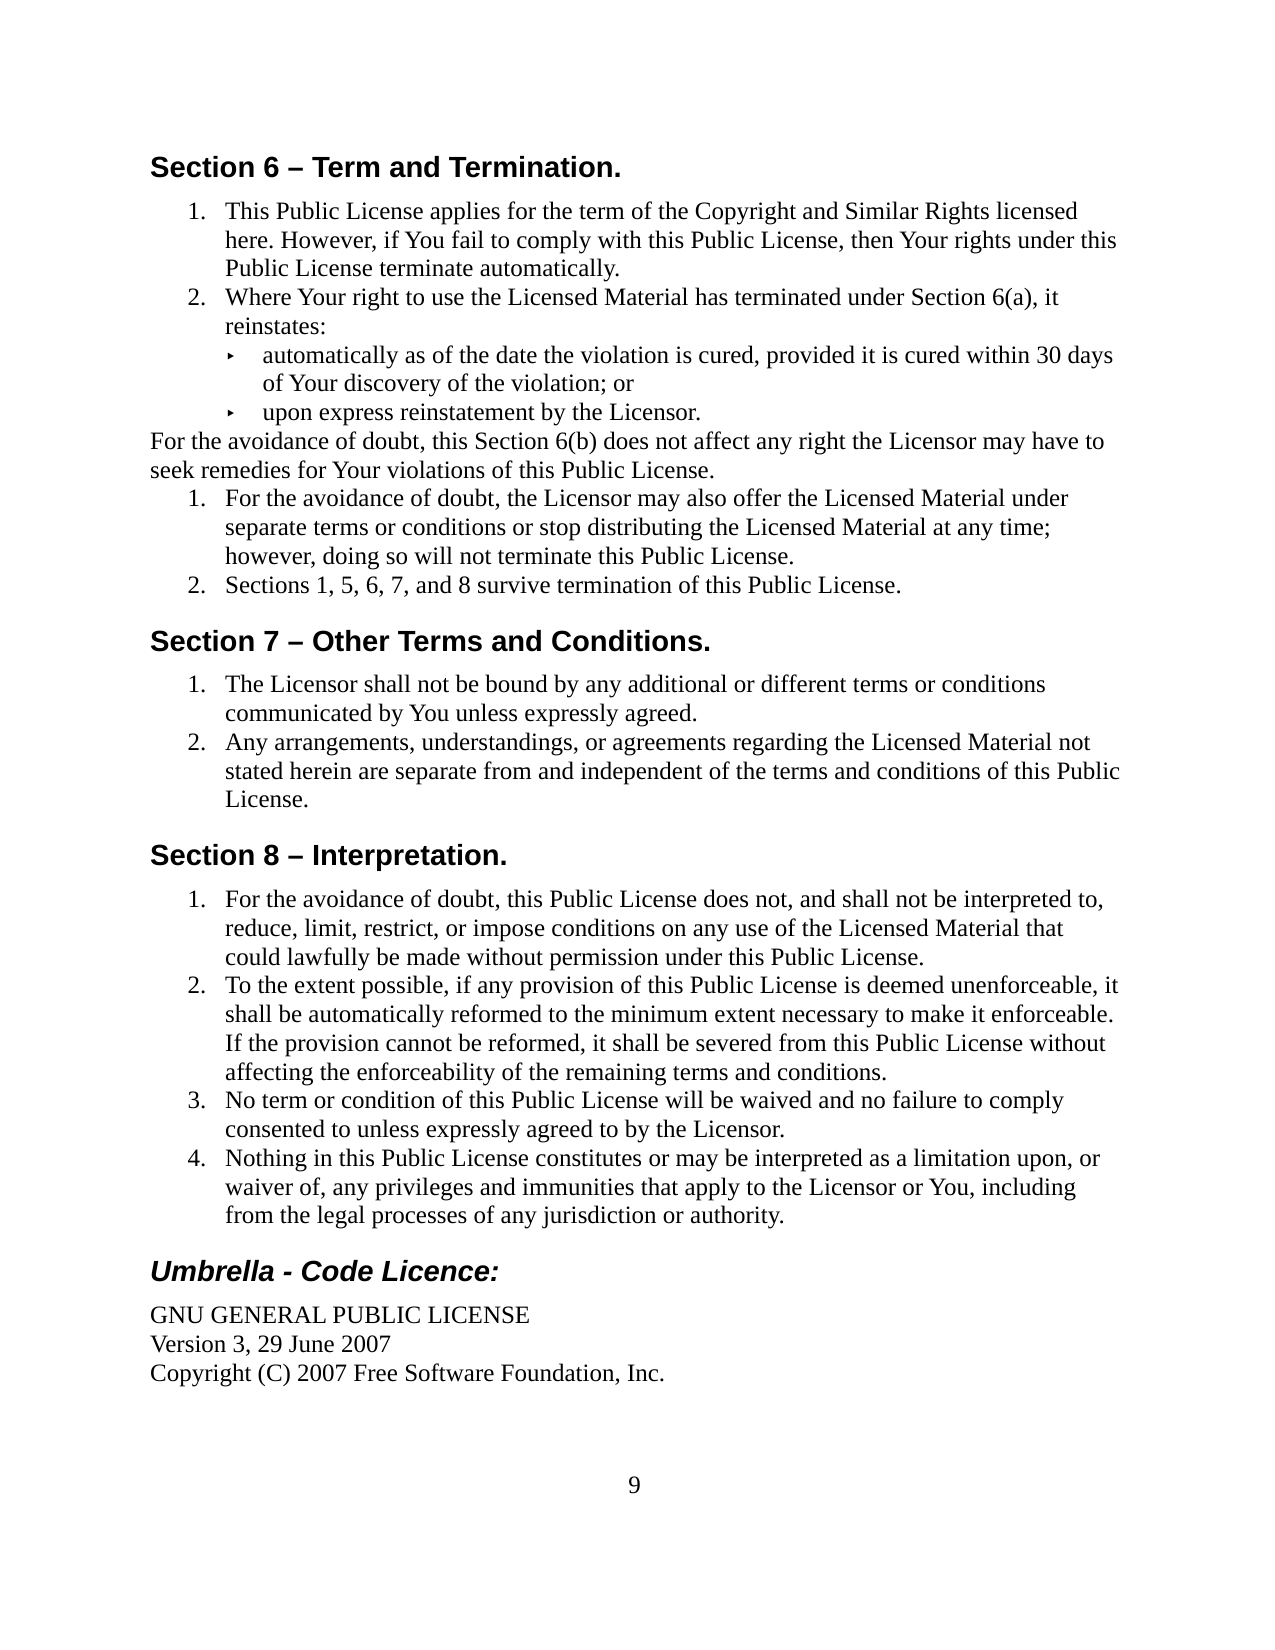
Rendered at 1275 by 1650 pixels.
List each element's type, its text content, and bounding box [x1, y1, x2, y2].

subtitle Umbrella - Code Licence: [150, 1254, 1125, 1288]
subtitle Section 7 – Other Terms and Conditions. [150, 623, 1125, 657]
list Sections 1, 5, 6, 7, and 8 survive termination of this Public License. [187, 570, 1125, 598]
subtitle Section 8 – Interpretation. [150, 838, 1125, 872]
list No term or condition of this Public License will be waived and no failure to comply consented to unless expressly agreed to by the Licensor. [187, 1086, 1125, 1143]
list The Licensor shall not be bound by any additional or different terms or conditions communicated by You unless expressly agreed. [187, 669, 1125, 727]
list To the extent possible, if any provision of this Public License is deemed unenforceable, it shall be automatically reformed to the minimum extent necessary to make it enforceable. If the provision cannot be reformed, it shall be severed from this Public License without affecting the enforceability of the remaining terms and conditions. [187, 971, 1125, 1086]
list Any arrangements, understandings, or agreements regarding the Licensed Material not stated herein are separate from and independent of the terms and conditions of this Public License. [187, 727, 1125, 813]
list upon express reinstatement by the Licensor. [225, 397, 1125, 426]
list This Public License applies for the term of the Copyright and Similar Rights licensed here. However, if You fail to comply with this Public License, then Your rights under this Public License terminate automatically. [187, 196, 1125, 282]
text GNU GENERAL PUBLIC LICENSE Version 3, 29 June 2007 Copyright (C) 2007 Free Software Foundation, Inc. [150, 1300, 1125, 1415]
list For the avoidance of doubt, the Licensor may also offer the Licensed Material under separate terms or conditions or stop distributing the Licensed Material at any time; however, doing so will not terminate this Public License. [187, 483, 1125, 570]
list automatically as of the date the violation is cured, provided it is cured within 30 days of Your discovery of the violation; or [225, 340, 1125, 397]
subtitle Section 6 – Term and Termination. [150, 150, 1125, 183]
text For the avoidance of doubt, this Section 6(b) does not affect any right the Licensor may have to seek remedies for Your violations of this Public License. [150, 426, 1125, 483]
list For the avoidance of doubt, this Public License does not, and shall not be interpreted to, reduce, limit, restrict, or impose conditions on any use of the Licensed Material that could lawfully be made without permission under this Public License. [187, 884, 1125, 971]
list Nothing in this Public License constitutes or may be interpreted as a limitation upon, or waiver of, any privileges and immunities that apply to the Licensor or You, including from the legal processes of any jurisdiction or authority. [187, 1143, 1125, 1229]
list Where Your right to use the Licensed Material has terminated under Section 6(a), it reinstates: [187, 282, 1125, 340]
